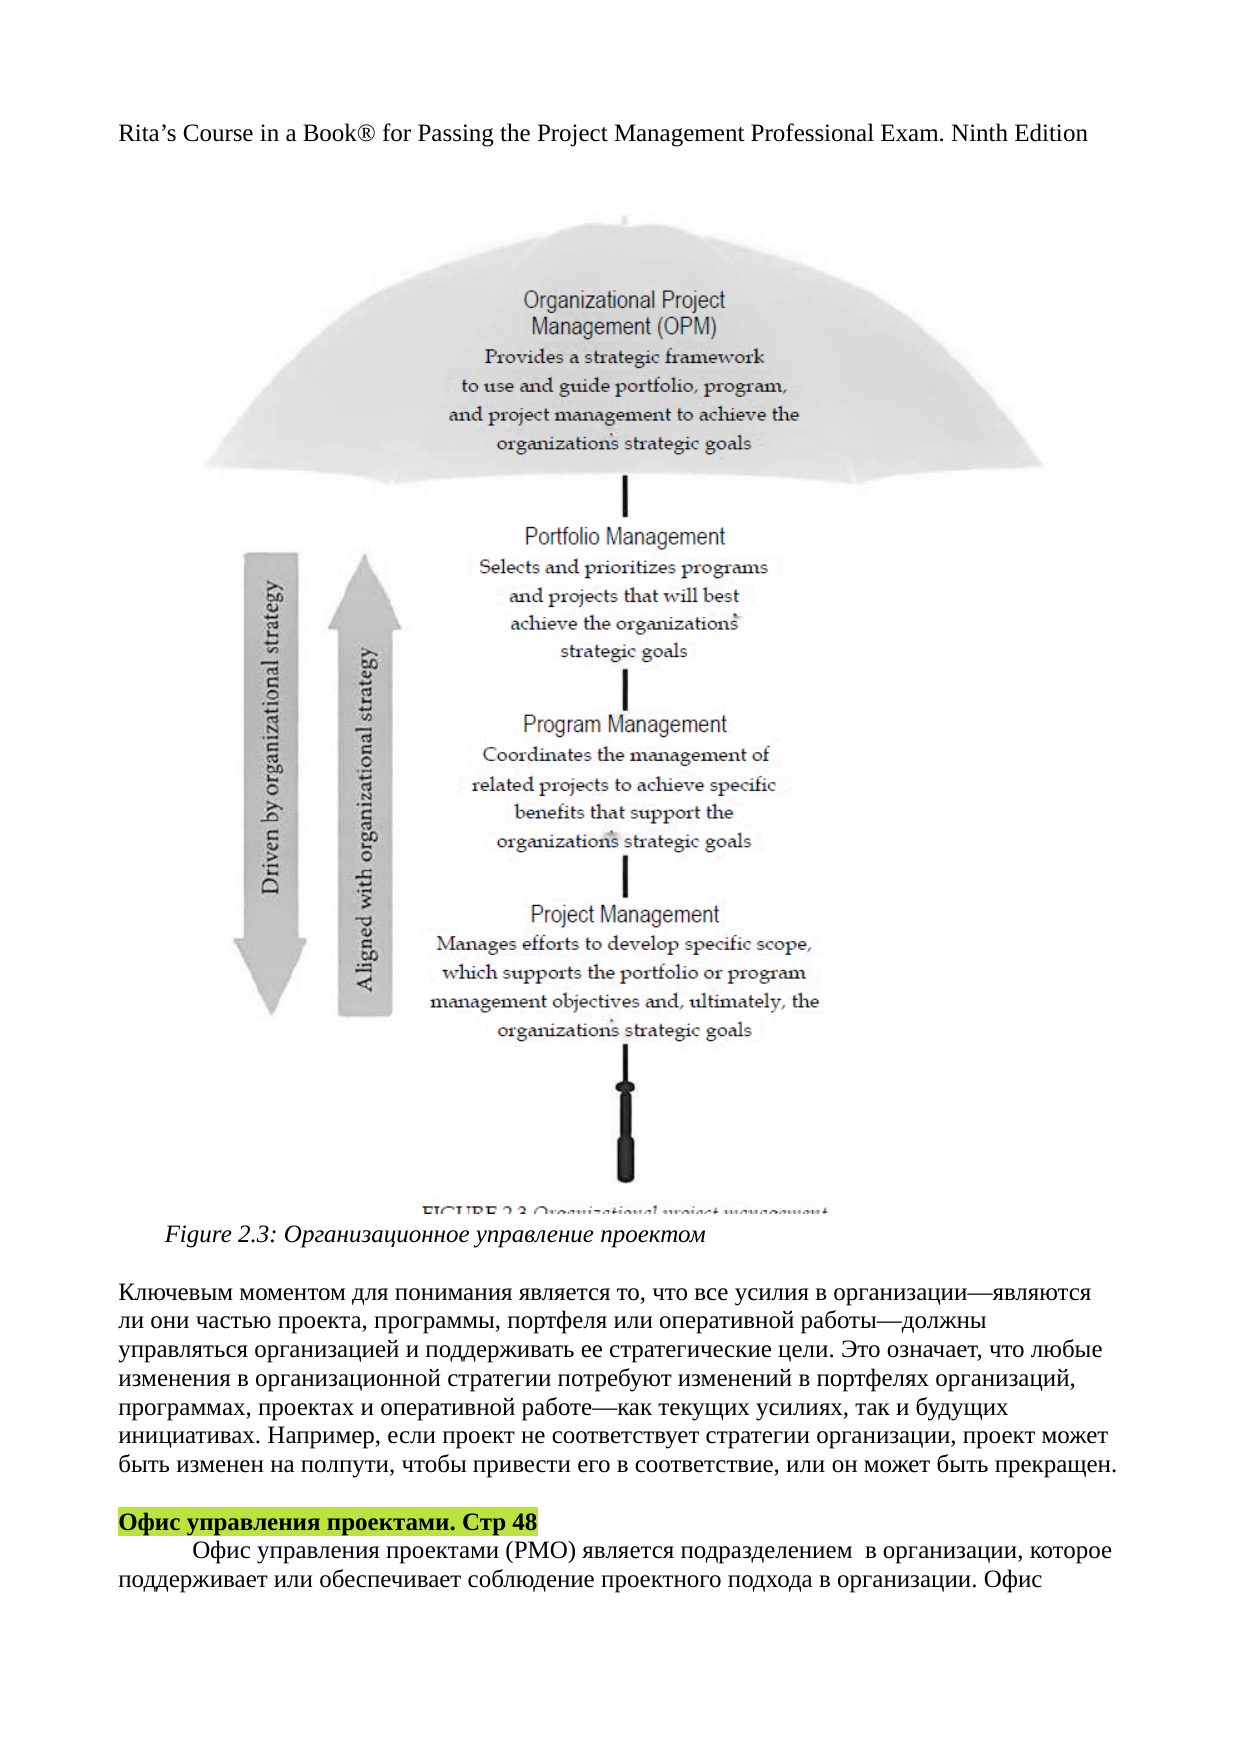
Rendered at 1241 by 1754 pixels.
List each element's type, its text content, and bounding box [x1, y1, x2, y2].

picture [164, 188, 1076, 1214]
text Офис управления проектами. Стр 48 [118, 1507, 1122, 1536]
text Ключевым моментом для понимания является то, что все усилия в организации—являются ли они частью проекта, программы, портфеля или оперативной работы—должны управляться организацией и поддерживать ее стратегические цели. Это означает, что любые изменения в организационной стратегии потребуют изменений в портфелях организаций, программах, проектах и оперативной работе—как текущих усилиях, так и будущих инициативах. Например, если проект не соответствует стратегии организации, проект может быть изменен на полпути, чтобы привести его в соответствие, или он может быть прекращен. [118, 1277, 1122, 1478]
text Офис управления проектами (PMO) является подразделением в организации, которое поддерживает или обеспечивает соблюдение проектного подхода в организации. Офис [118, 1536, 1122, 1593]
text Figure 2.3: Организационное управление проектом [164, 1214, 1076, 1248]
